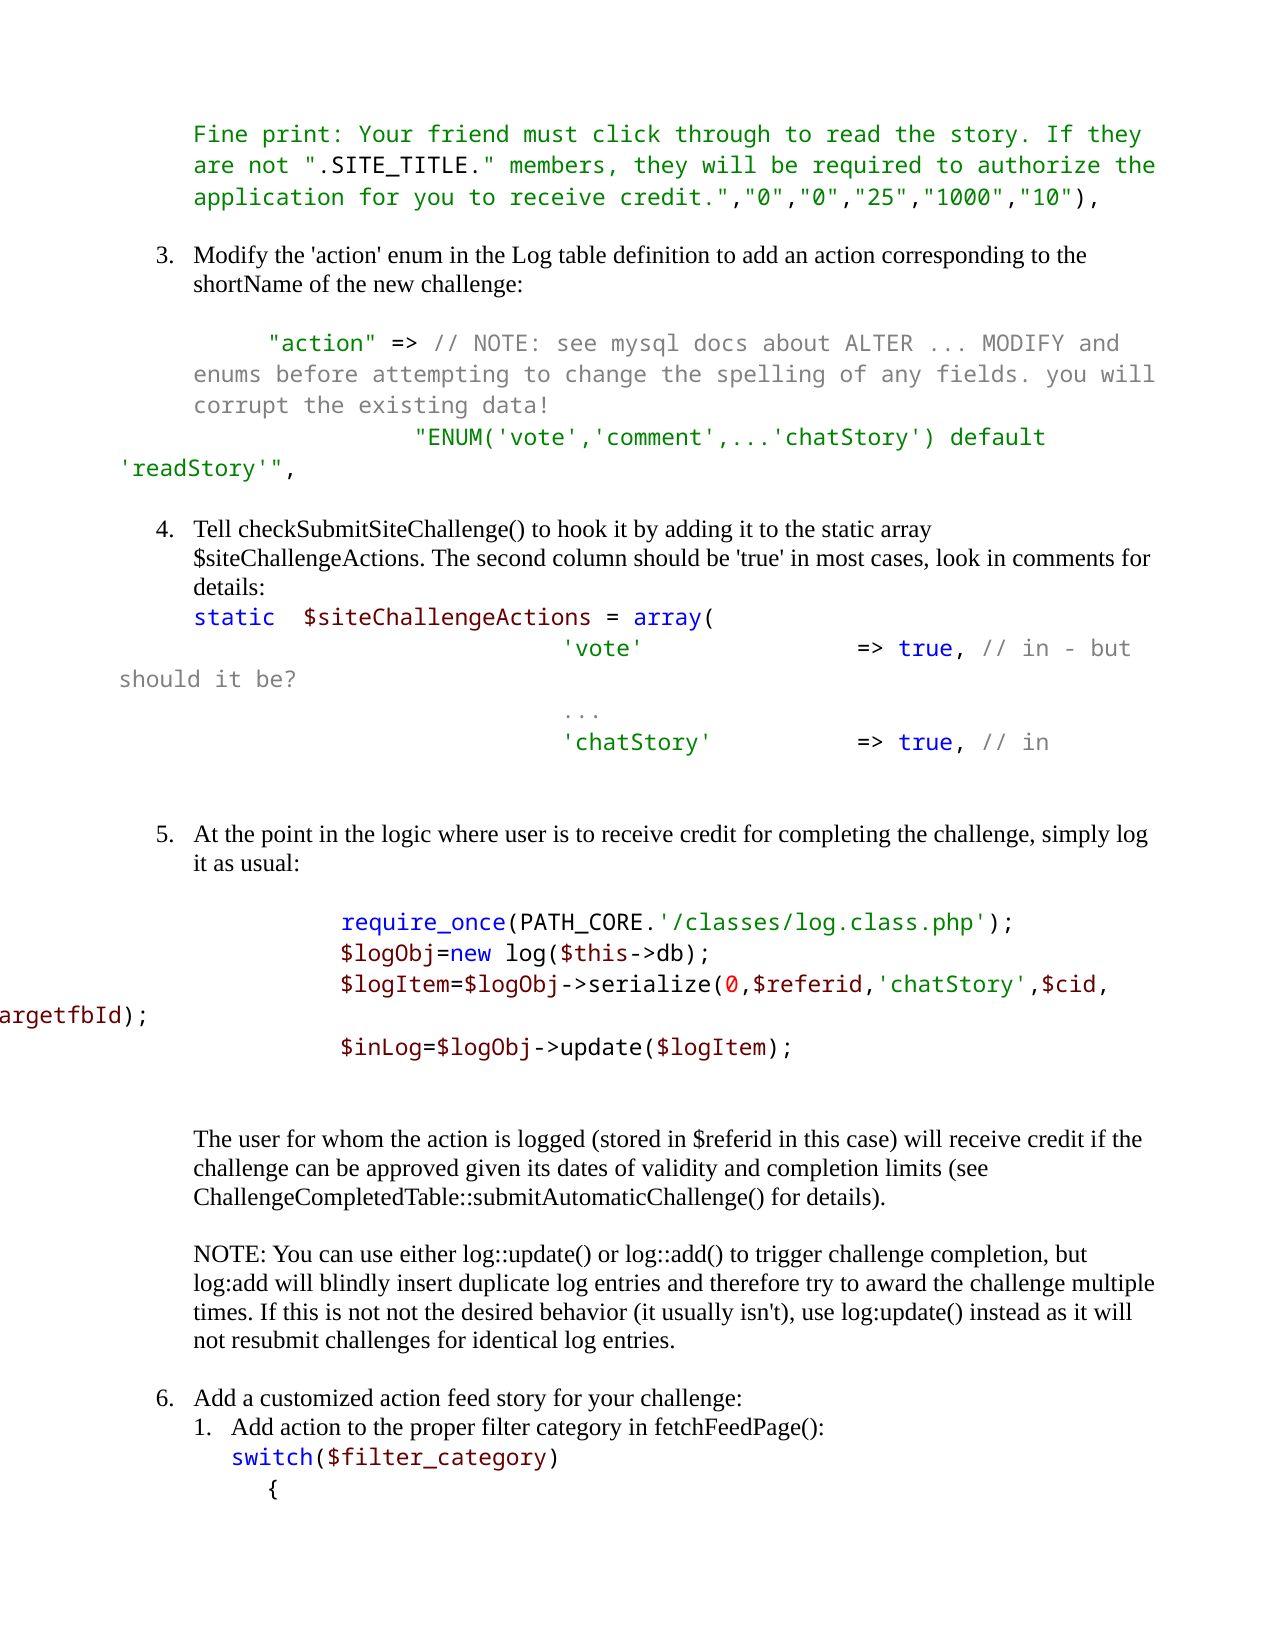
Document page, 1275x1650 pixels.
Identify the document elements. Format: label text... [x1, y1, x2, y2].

text $logItem=$logObj->serialize(0,$referid,'chatStory',$cid,$targetfbId); [0, 968, 1157, 1031]
list Tell checkSubmitSiteChallenge() to hook it by adding it to the static array $siteChallengeActions. The second column should be 'true' in most cases, look in comments for details: static $siteChallengeActions = array( [156, 514, 1157, 632]
list Add a customized action feed story for your challenge: [156, 1383, 1157, 1412]
text $inLog=$logObj->update($logItem); [0, 1031, 1157, 1093]
list Add action to the proper filter category in fetchFeedPage(): switch($filter_category) [193, 1412, 1157, 1472]
list Fine print: Your friend must click through to read the story. If they are not ".SITE_TITLE." members, they will be required to authorize the application for you to receive credit.","0","0","25","1000","10"), [156, 118, 1157, 241]
text $logObj=new log($this->db); [0, 937, 1157, 968]
list At the point in the logic where user is to receive credit for completing the challenge, simply log it as usual: require_once(PATH_CORE.'/classes/log.class.php'); [156, 819, 1157, 937]
text ... [118, 694, 1157, 726]
text 'chatStory' => true, // in [118, 726, 1157, 757]
text "ENUM('vote','comment',...'chatStory') default 'readStory'", [118, 421, 1157, 514]
text 'vote' => true, // in - but should it be? [118, 632, 1157, 694]
text { [118, 1472, 1157, 1503]
list The user for whom the action is logged (stored in $referid in this case) will receive credit if the challenge can be approved given its dates of validity and completion limits (see ChallengeCompletedTable::submitAutomaticChallenge() for details). NOTE: You can use either log::update() or log::add() to trigger challenge completion, but log:add will blindly insert duplicate log entries and therefore try to award the challenge multiple times. If this is not not the desired behavior (it usually isn't), use log:update() instead as it will not resubmit challenges for identical log entries. [156, 1124, 1157, 1383]
list Modify the 'action' enum in the Log table definition to add an action corresponding to the shortName of the new challenge: "action" => // NOTE: see mysql docs about ALTER ... MODIFY and enums before attempting to change the spelling of any fields. you will corrupt the existing data! [156, 241, 1157, 421]
